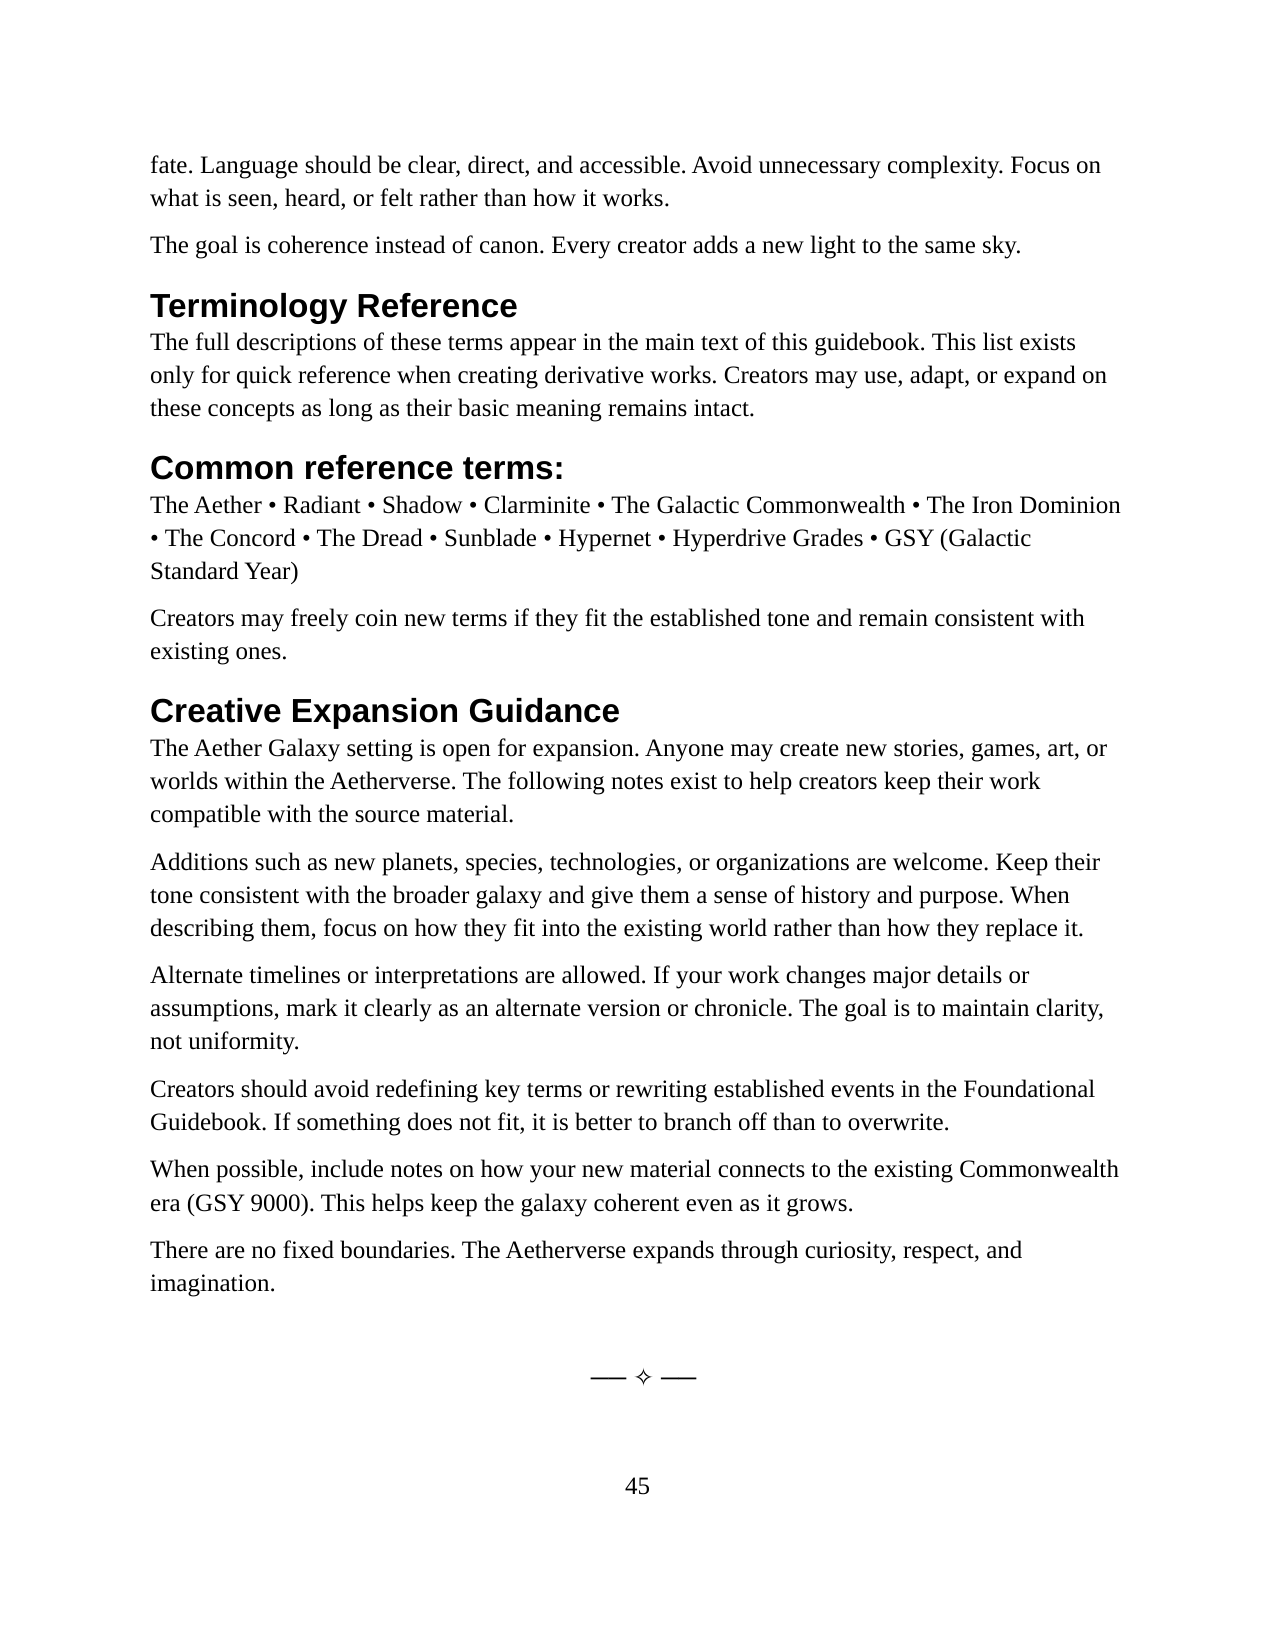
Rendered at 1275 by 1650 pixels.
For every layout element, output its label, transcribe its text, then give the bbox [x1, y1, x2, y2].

text Additions such as new planets, species, technologies, or organizations are welcome. Keep their tone consistent with the broader galaxy and give them a sense of history and purpose. When describing them, focus on how they fit into the existing world rather than how they replace it. [150, 847, 1125, 941]
text The full descriptions of these terms appear in the main text of this guidebook. This list exists only for quick reference when creating derivative works. Creators may use, adapt, or expand on these concepts as long as their basic meaning remains intact. [150, 327, 1125, 422]
subtitle Common reference terms: [150, 448, 1125, 487]
text Creators may freely coin new terms if they fit the established tone and remain consistent with existing ones. [150, 603, 1125, 665]
text ── ✧ ── [162, 1363, 1125, 1392]
text There are no fixed boundaries. The Aetherverse expands through curiosity, respect, and imagination. [150, 1235, 1125, 1297]
subtitle Terminology Reference [150, 286, 1125, 324]
text When possible, include notes on how your new material connects to the existing Commonwealth era (GSY 9000). This helps keep the galaxy coherent even as it grows. [150, 1154, 1125, 1216]
text Creators should avoid redefining key terms or rewriting established events in the Foundational Guidebook. If something does not fit, it is better to branch off than to overwrite. [150, 1074, 1125, 1136]
subtitle Creative Expansion Guidance [150, 692, 1125, 730]
text The goal is coherence instead of canon. Every creator adds a new light to the same sky. [150, 231, 1125, 259]
text Alternate timelines or interpretations are allowed. If your work changes major details or assumptions, mark it clearly as an alternate version or chronicle. The goal is to maintain clarity, not uniformity. [150, 960, 1125, 1055]
text fate. Language should be clear, direct, and accessible. Avoid unnecessary complexity. Focus on what is seen, heard, or felt rather than how it works. [150, 150, 1125, 212]
text The Aether Galaxy setting is open for expansion. Anyone may create new stories, games, art, or worlds within the Aetherverse. The following notes exist to help creators keep their work compatible with the source material. [150, 733, 1125, 828]
text The Aether • Radiant • Shadow • Clarminite • The Galactic Commonwealth • The Iron Dominion • The Concord • The Dread • Sunblade • Hypernet • Hyperdrive Grades • GSY (Galactic Standard Year) [150, 490, 1125, 584]
